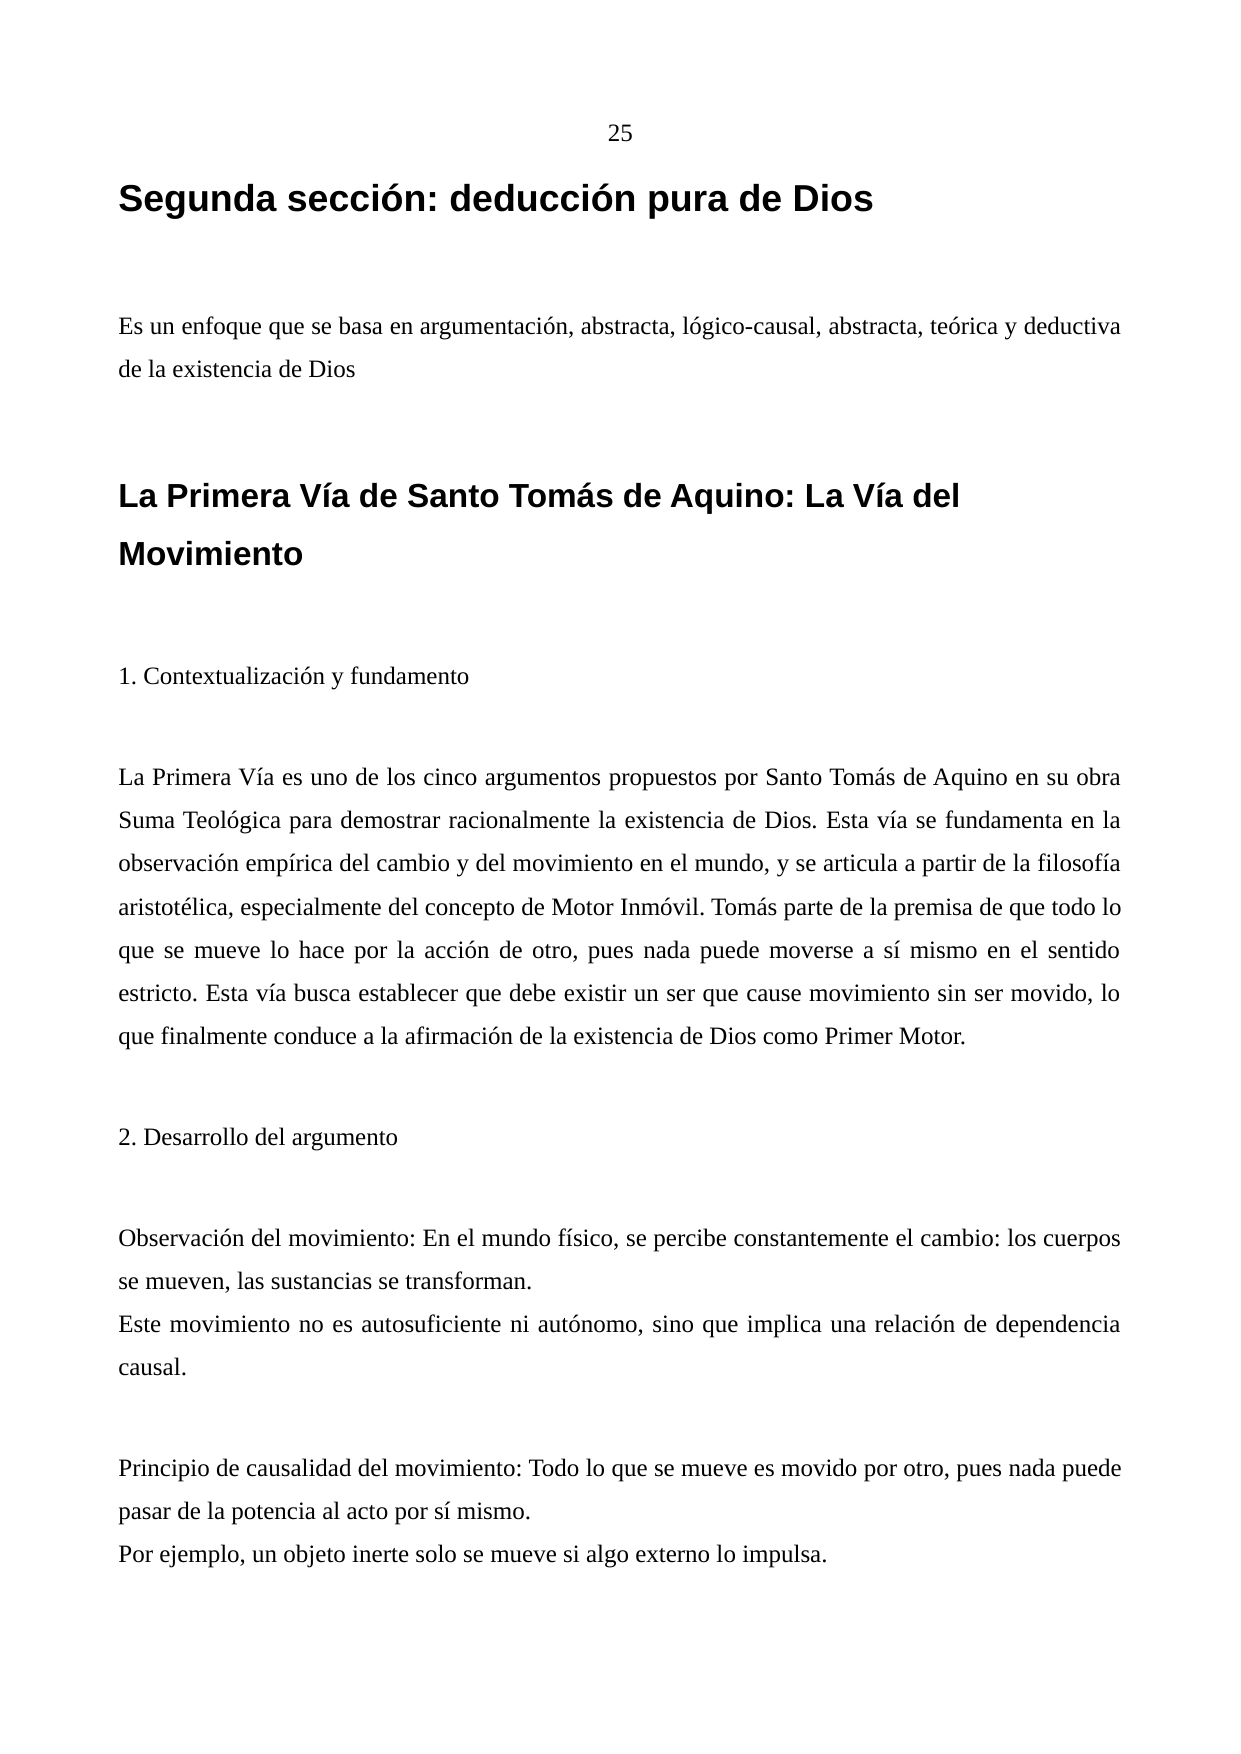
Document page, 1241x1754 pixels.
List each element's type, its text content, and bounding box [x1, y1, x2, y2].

text Este movimiento no es autosuficiente ni autónomo, sino que implica una relación de dependencia causal. [118, 1309, 1122, 1381]
text Es un enfoque que se basa en argumentación, abstracta, lógico-causal, abstracta, teórica y deductiva de la existencia de Dios [118, 311, 1122, 383]
text 2. Desarrollo del argumento [118, 1122, 1122, 1151]
text Por ejemplo, un objeto inerte solo se mueve si algo externo lo impulsa. [118, 1539, 1122, 1568]
text La Primera Vía es uno de los cinco argumentos propuestos por Santo Tomás de Aquino en su obra Suma Teológica para demostrar racionalmente la existencia de Dios. Esta vía se fundamenta en la observación empírica del cambio y del movimiento en el mundo, y se articula a partir de la filosofía aristotélica, especialmente del concepto de Motor Inmóvil. Tomás parte de la premisa de que todo lo que se mueve lo hace por la acción de otro, pues nada puede moverse a sí mismo en el sentido estricto. Esta vía busca establecer que debe existir un ser que cause movimiento sin ser movido, lo que finalmente conduce a la afirmación de la existencia de Dios como Primer Motor. [118, 762, 1122, 1050]
text Observación del movimiento: En el mundo físico, se percibe constantemente el cambio: los cuerpos se mueven, las sustancias se transforman. [118, 1223, 1122, 1294]
text 1. Contextualización y fundamento [118, 661, 1122, 690]
text Principio de causalidad del movimiento: Todo lo que se mueve es movido por otro, pues nada puede pasar de la potencia al acto por sí mismo. [118, 1453, 1122, 1525]
subtitle La Primera Vía de Santo Tomás de Aquino: La Vía del Movimiento [118, 476, 1122, 572]
subtitle Segunda sección: deducción pura de Dios [118, 176, 1122, 219]
